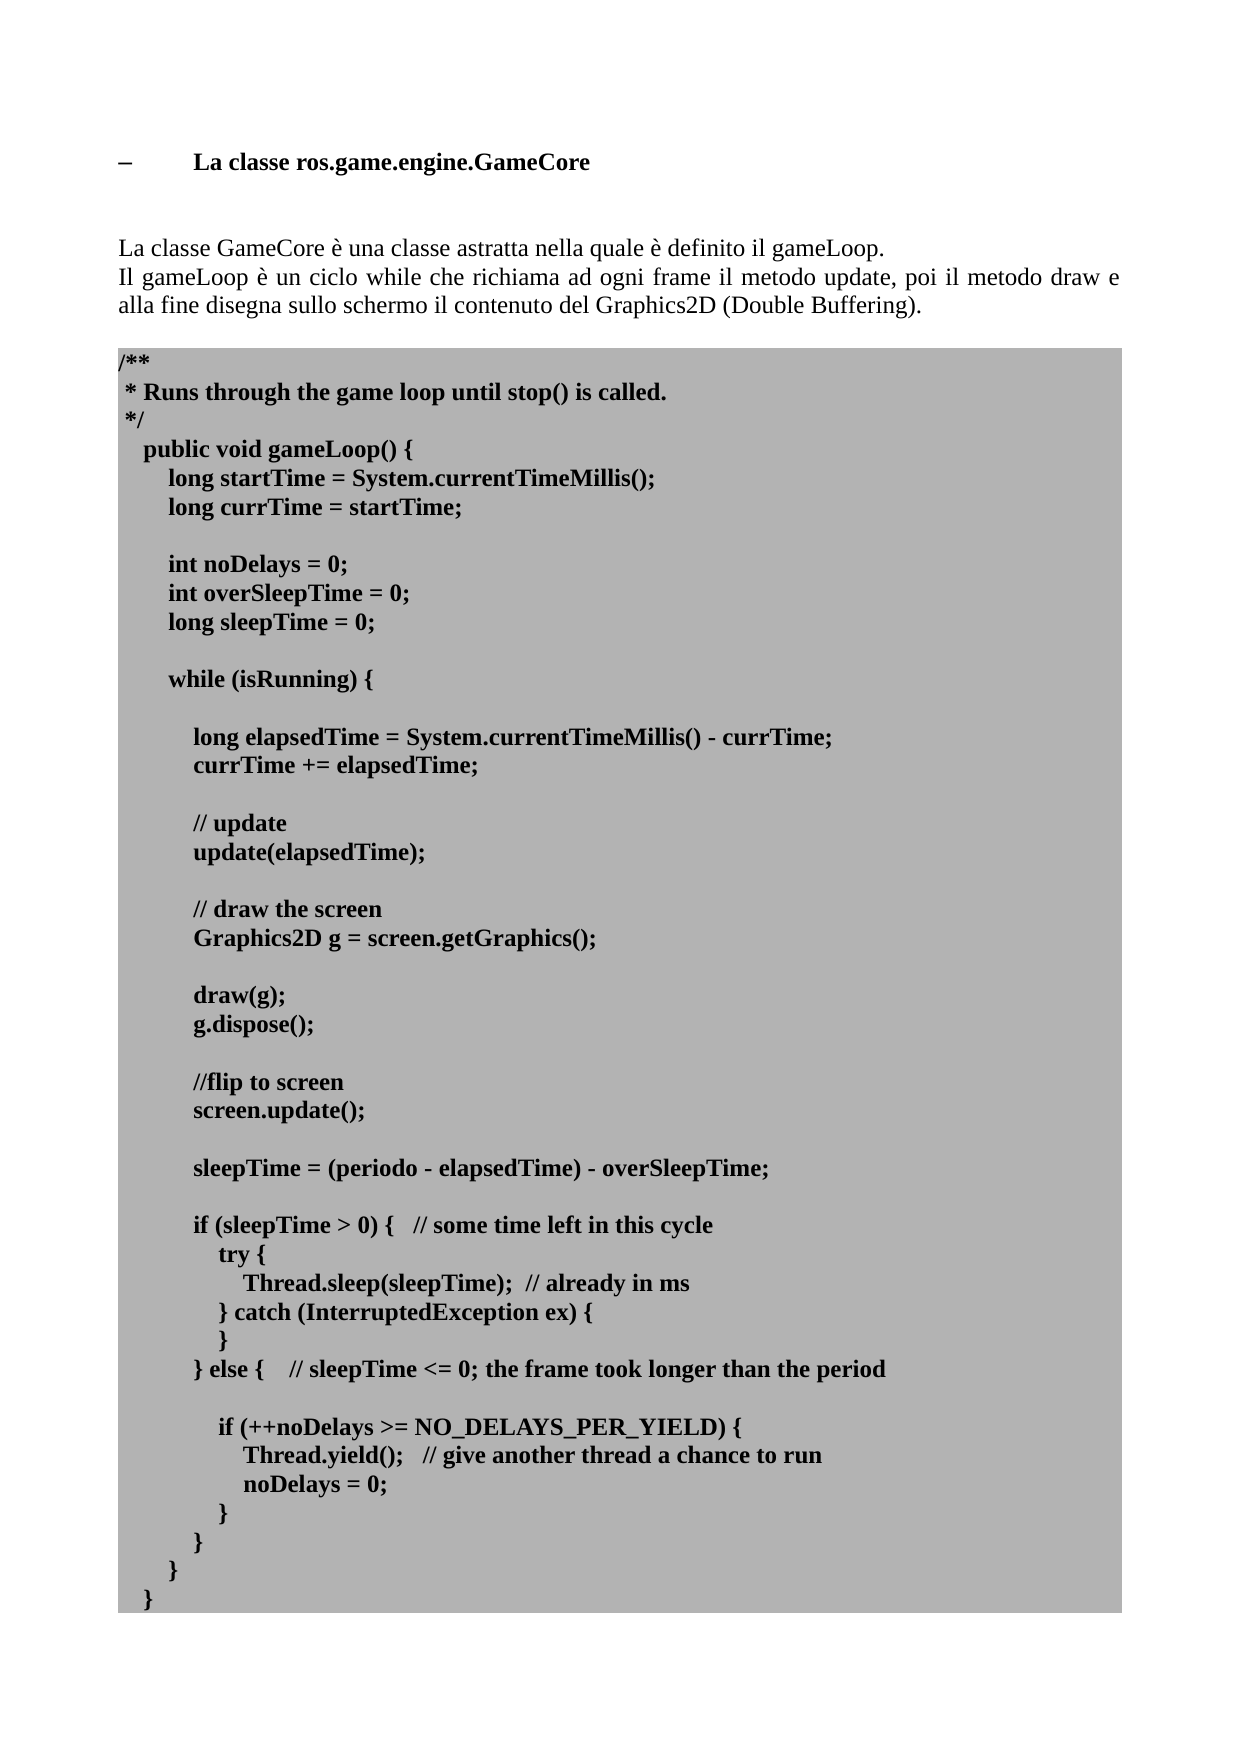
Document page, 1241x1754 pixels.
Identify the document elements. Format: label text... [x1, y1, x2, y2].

text while (isRunning) { [118, 664, 1122, 693]
text screen.update(); [118, 1096, 1122, 1124]
text } [118, 1326, 1122, 1354]
text update(elapsedTime); [118, 837, 1122, 866]
text public void gameLoop() { [118, 434, 1122, 463]
text */ [118, 406, 1122, 434]
text /** [118, 348, 1122, 377]
text } [118, 1527, 1122, 1556]
text Graphics2D g = screen.getGraphics(); [118, 923, 1122, 952]
text g.dispose(); [118, 1009, 1122, 1038]
text * Runs through the game loop until stop() is called. [118, 377, 1122, 406]
text noDelays = 0; [118, 1469, 1122, 1498]
text } [118, 1498, 1122, 1527]
text // update [118, 808, 1122, 837]
text Thread.yield(); // give another thread a chance to run [118, 1441, 1122, 1469]
text long elapsedTime = System.currentTimeMillis() - currTime; [118, 722, 1122, 751]
list La classe ros.game.engine.GameCore [118, 147, 1122, 176]
text long currTime = startTime; [118, 492, 1122, 521]
text int overSleepTime = 0; [118, 578, 1122, 607]
text } [118, 1584, 1122, 1613]
text long startTime = System.currentTimeMillis(); [118, 463, 1122, 492]
text // draw the screen [118, 894, 1122, 923]
text } [118, 1556, 1122, 1584]
text La classe GameCore è una classe astratta nella quale è definito il gameLoop. [118, 233, 1122, 262]
text long sleepTime = 0; [118, 607, 1122, 636]
text draw(g); [118, 981, 1122, 1009]
text Thread.sleep(sleepTime); // already in ms [118, 1268, 1122, 1297]
text try { [118, 1239, 1122, 1268]
text sleepTime = (periodo - elapsedTime) - overSleepTime; [118, 1153, 1122, 1182]
text if (++noDelays >= NO_DELAYS_PER_YIELD) { [118, 1412, 1122, 1441]
text } else { // sleepTime <= 0; the frame took longer than the period [118, 1354, 1122, 1383]
text } catch (InterruptedException ex) { [118, 1297, 1122, 1326]
text Il gameLoop è un ciclo while che richiama ad ogni frame il metodo update, poi il metodo draw e alla fine disegna sullo schermo il contenuto del Graphics2D (Double Buffering). [118, 262, 1122, 319]
text int noDelays = 0; [118, 549, 1122, 578]
text if (sleepTime > 0) { // some time left in this cycle [118, 1211, 1122, 1239]
text //flip to screen [118, 1067, 1122, 1096]
text currTime += elapsedTime; [118, 751, 1122, 779]
